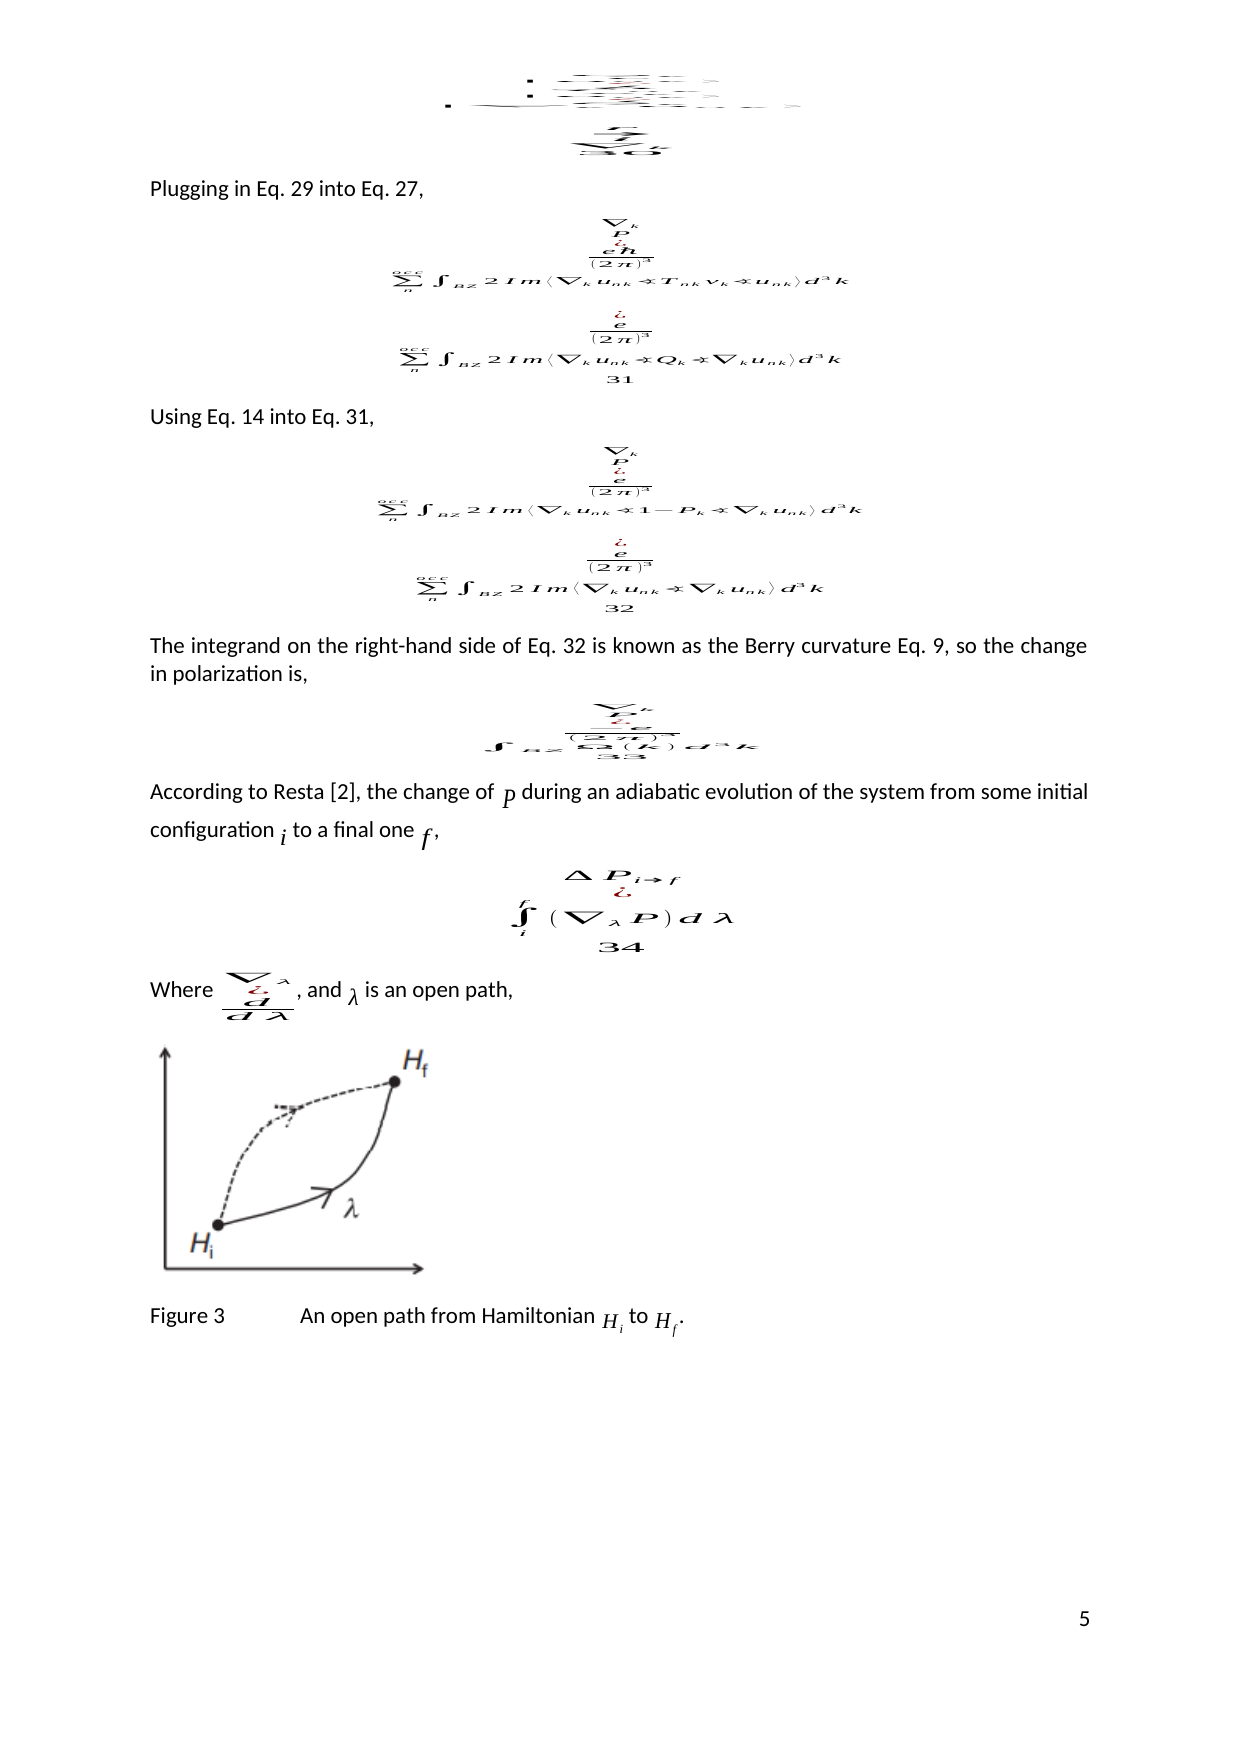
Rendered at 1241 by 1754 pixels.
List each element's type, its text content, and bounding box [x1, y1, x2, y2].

text The integrand on the right-hand side of Eq. 32 is known as the Berry curvature Eq. 9, so the change in polarization is, [150, 631, 1090, 687]
text Plugging in Eq. 29 into Eq. 27, [150, 174, 1090, 202]
text Where , and is an open path, [150, 972, 1090, 1023]
text According to Resta [2], the change of during an adiabatic evolution of the system from some initial configuration to a final one , [150, 777, 1090, 851]
text Figure 3 An open path from Hamiltonian to . [150, 1301, 1090, 1337]
text Using Eq. 14 into Eq. 31, [150, 402, 1090, 430]
